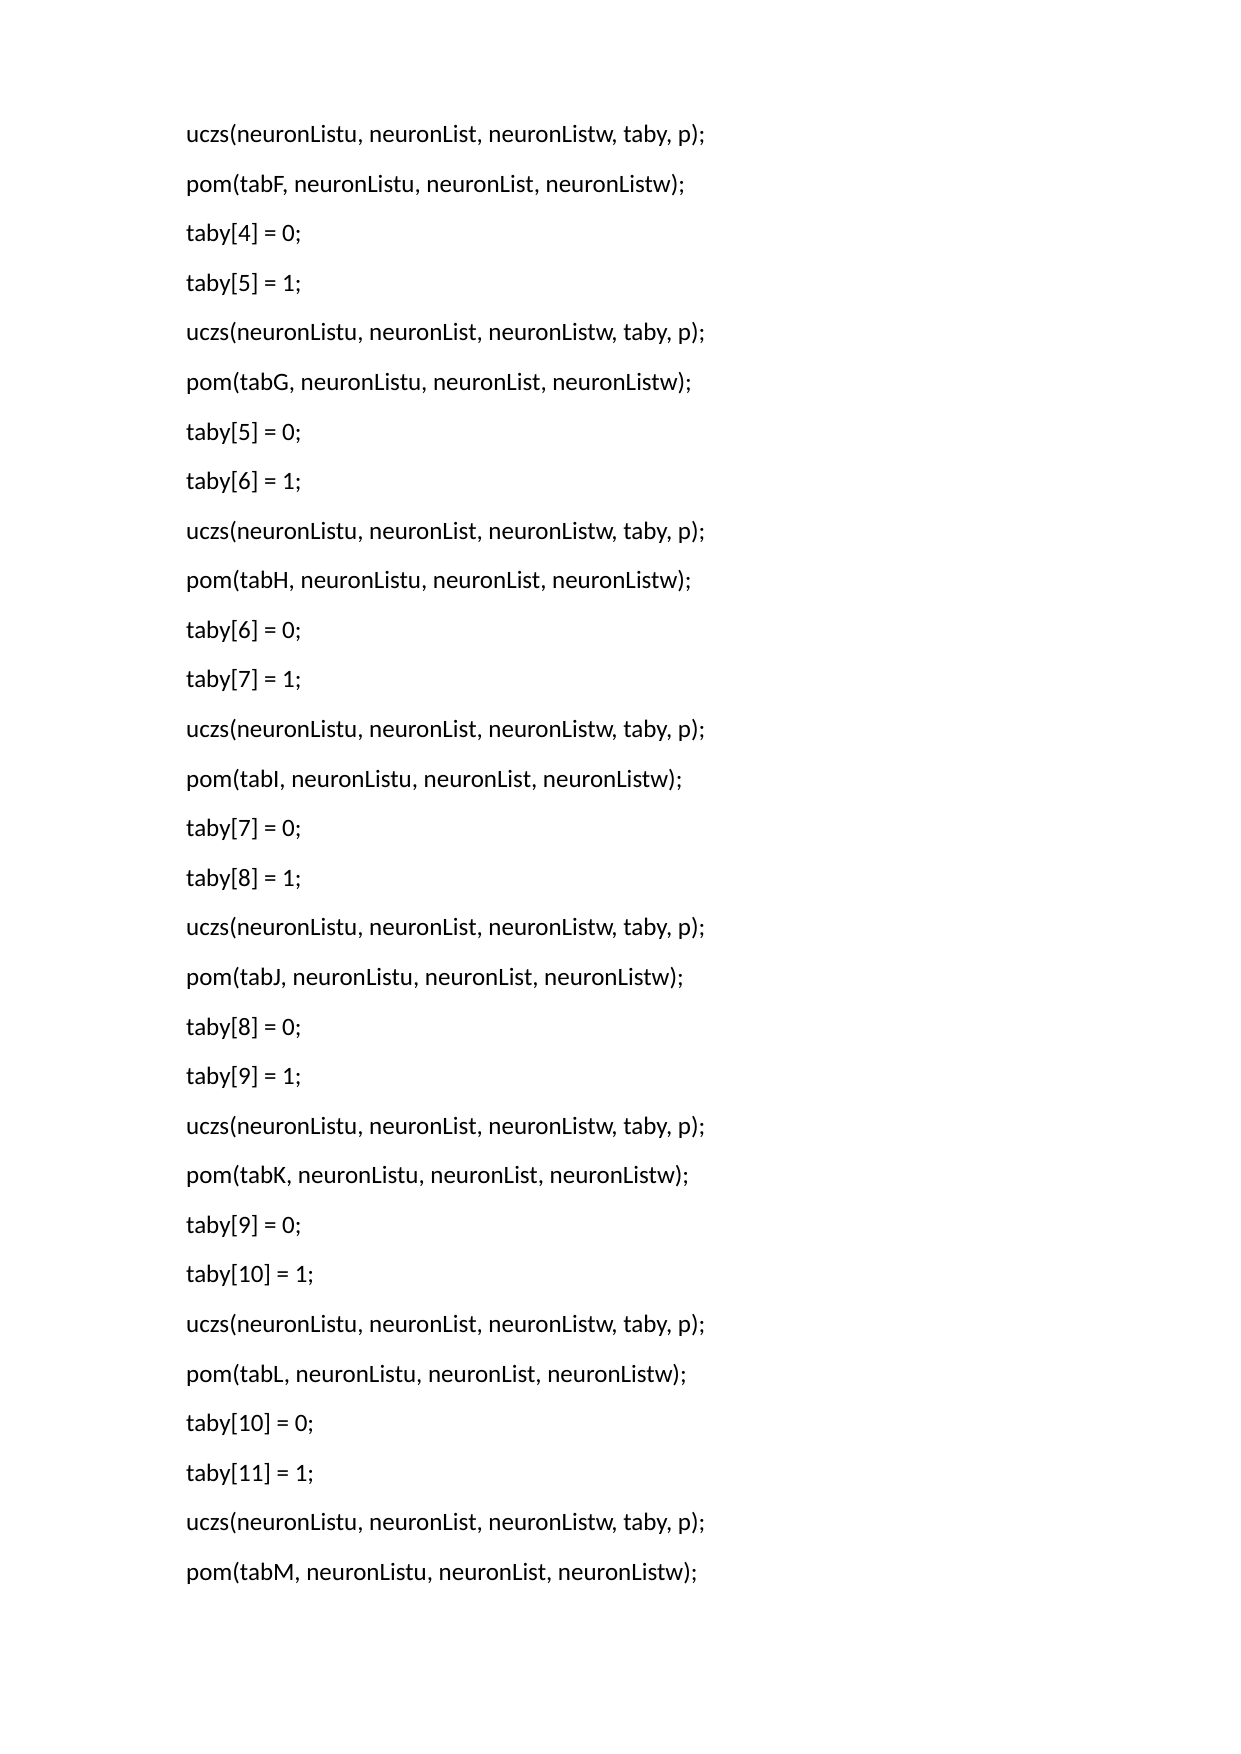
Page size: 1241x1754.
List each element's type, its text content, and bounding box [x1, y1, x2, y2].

text pom(tabH, neuronListu, neuronList, neuronListw); [118, 564, 1122, 595]
text pom(tabJ, neuronListu, neuronList, neuronListw); [118, 961, 1122, 992]
text pom(tabK, neuronListu, neuronList, neuronListw); [118, 1159, 1122, 1190]
text taby[10] = 1; [118, 1258, 1122, 1289]
text taby[6] = 0; [118, 614, 1122, 644]
text taby[7] = 1; [118, 663, 1122, 694]
text taby[8] = 0; [118, 1011, 1122, 1041]
text taby[9] = 1; [118, 1060, 1122, 1091]
text taby[9] = 0; [118, 1209, 1122, 1239]
text uczs(neuronListu, neuronList, neuronListw, taby, p); [118, 1308, 1122, 1339]
text pom(tabM, neuronListu, neuronList, neuronListw); [118, 1556, 1122, 1587]
text pom(tabI, neuronListu, neuronList, neuronListw); [118, 763, 1122, 793]
text taby[4] = 0; [118, 217, 1122, 248]
text uczs(neuronListu, neuronList, neuronListw, taby, p); [118, 515, 1122, 545]
text taby[11] = 1; [118, 1457, 1122, 1487]
text uczs(neuronListu, neuronList, neuronListw, taby, p); [118, 911, 1122, 942]
text taby[10] = 0; [118, 1407, 1122, 1438]
text uczs(neuronListu, neuronList, neuronListw, taby, p); [118, 713, 1122, 744]
text uczs(neuronListu, neuronList, neuronListw, taby, p); [118, 1506, 1122, 1537]
text pom(tabF, neuronListu, neuronList, neuronListw); [118, 168, 1122, 198]
text pom(tabG, neuronListu, neuronList, neuronListw); [118, 366, 1122, 397]
text pom(tabL, neuronListu, neuronList, neuronListw); [118, 1358, 1122, 1388]
text taby[7] = 0; [118, 812, 1122, 843]
text taby[5] = 1; [118, 267, 1122, 297]
text taby[5] = 0; [118, 416, 1122, 446]
text taby[8] = 1; [118, 862, 1122, 892]
text uczs(neuronListu, neuronList, neuronListw, taby, p); [118, 1110, 1122, 1140]
text uczs(neuronListu, neuronList, neuronListw, taby, p); [118, 316, 1122, 347]
text taby[6] = 1; [118, 465, 1122, 496]
text uczs(neuronListu, neuronList, neuronListw, taby, p); [118, 118, 1122, 149]
